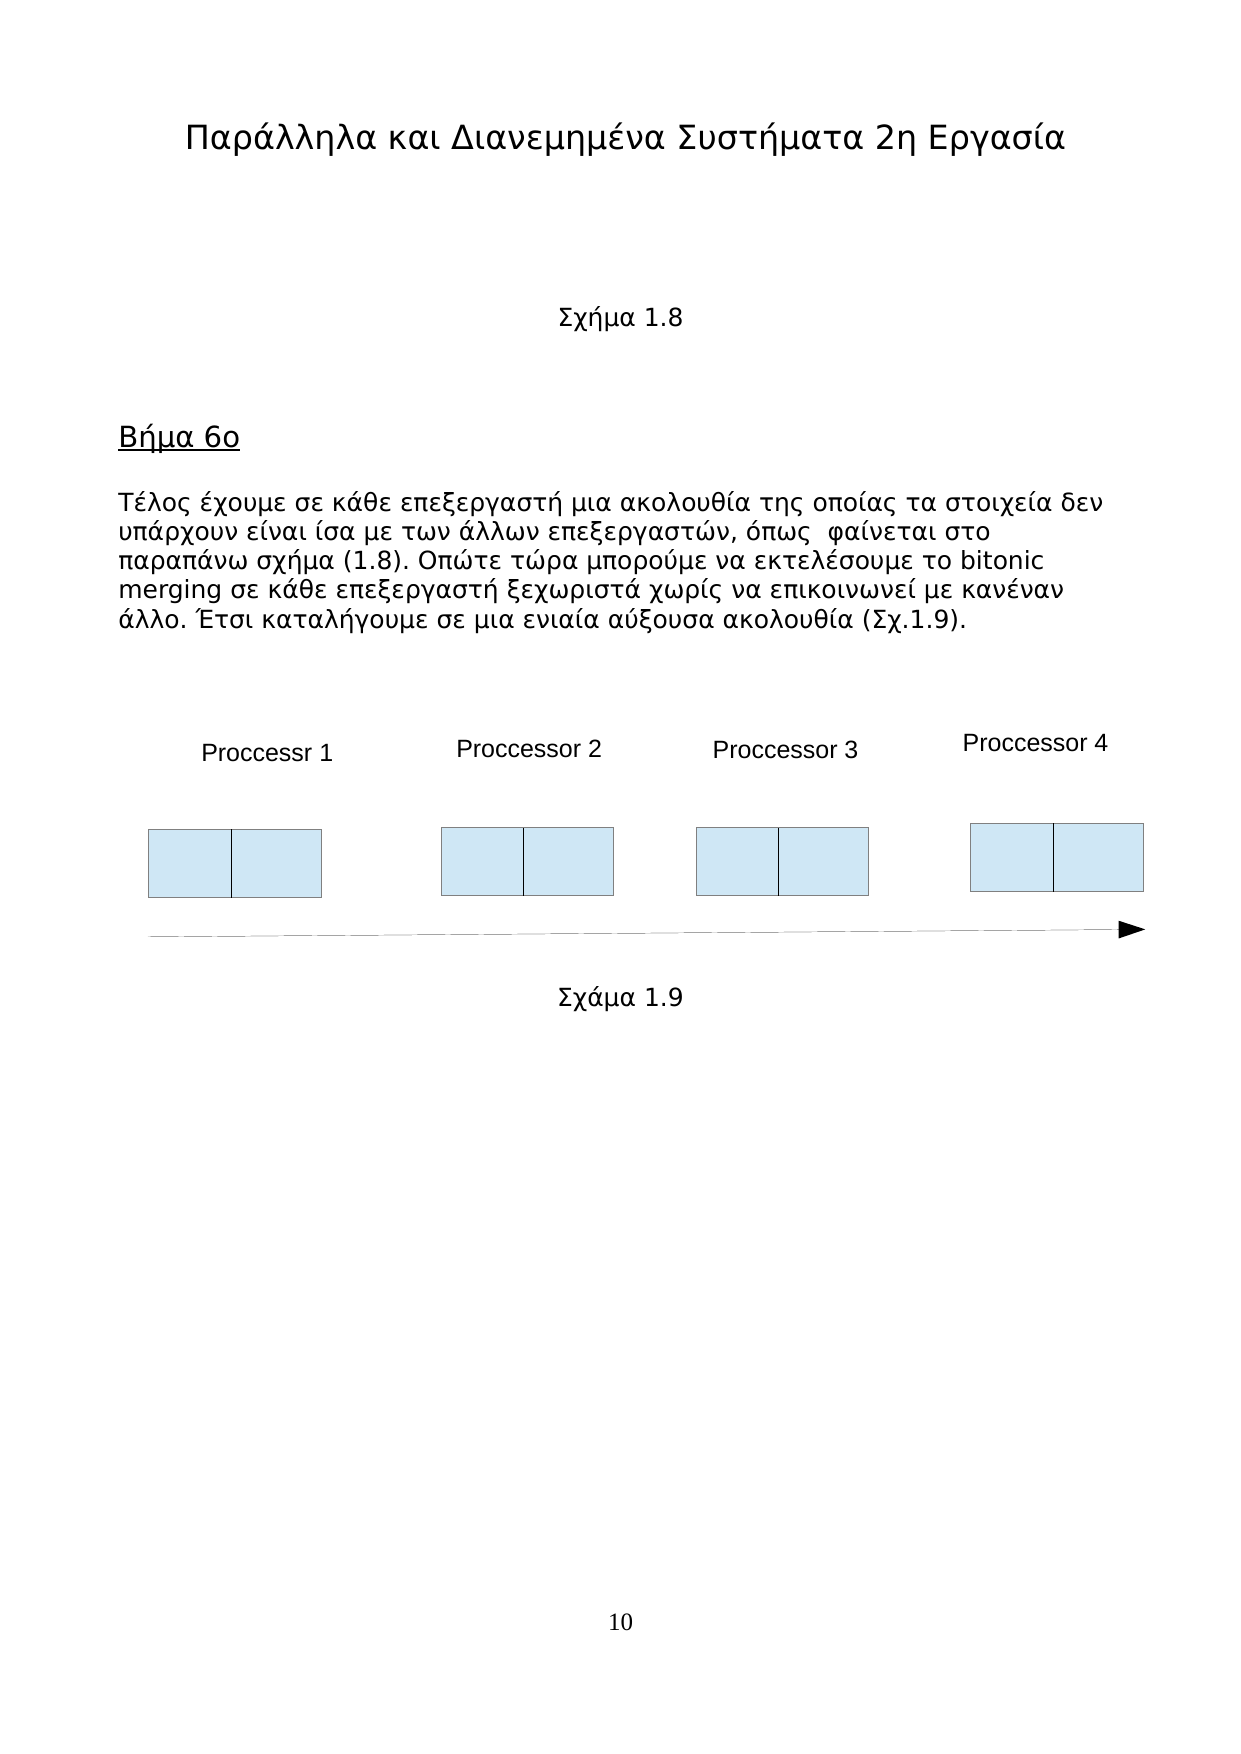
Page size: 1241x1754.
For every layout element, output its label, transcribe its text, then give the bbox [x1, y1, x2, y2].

text Τέλος έχουμε σε κάθε επεξεργαστή μια ακολουθία της οποίας τα στοιχεία δεν υπάρχουν είναι ίσα με των άλλων επεξεργαστών, όπως φαίνεται στο παραπάνω σχήμα (1.8). Οπώτε τώρα μπορούμε να εκτελέσουμε το bitonic merging σε κάθε επεξεργαστή ξεχωριστά χωρίς να επικοινωνεί με κανέναν άλλο. Έτσι καταλήγουμε σε μια ενιαία αύξουσα ακολουθία (Σχ.1.9). [118, 488, 1122, 634]
text Σχήμα 1.8 [118, 304, 1122, 333]
text Βήμα 6ο [118, 420, 1122, 454]
text Σχάμα 1.9 [118, 984, 1122, 1013]
